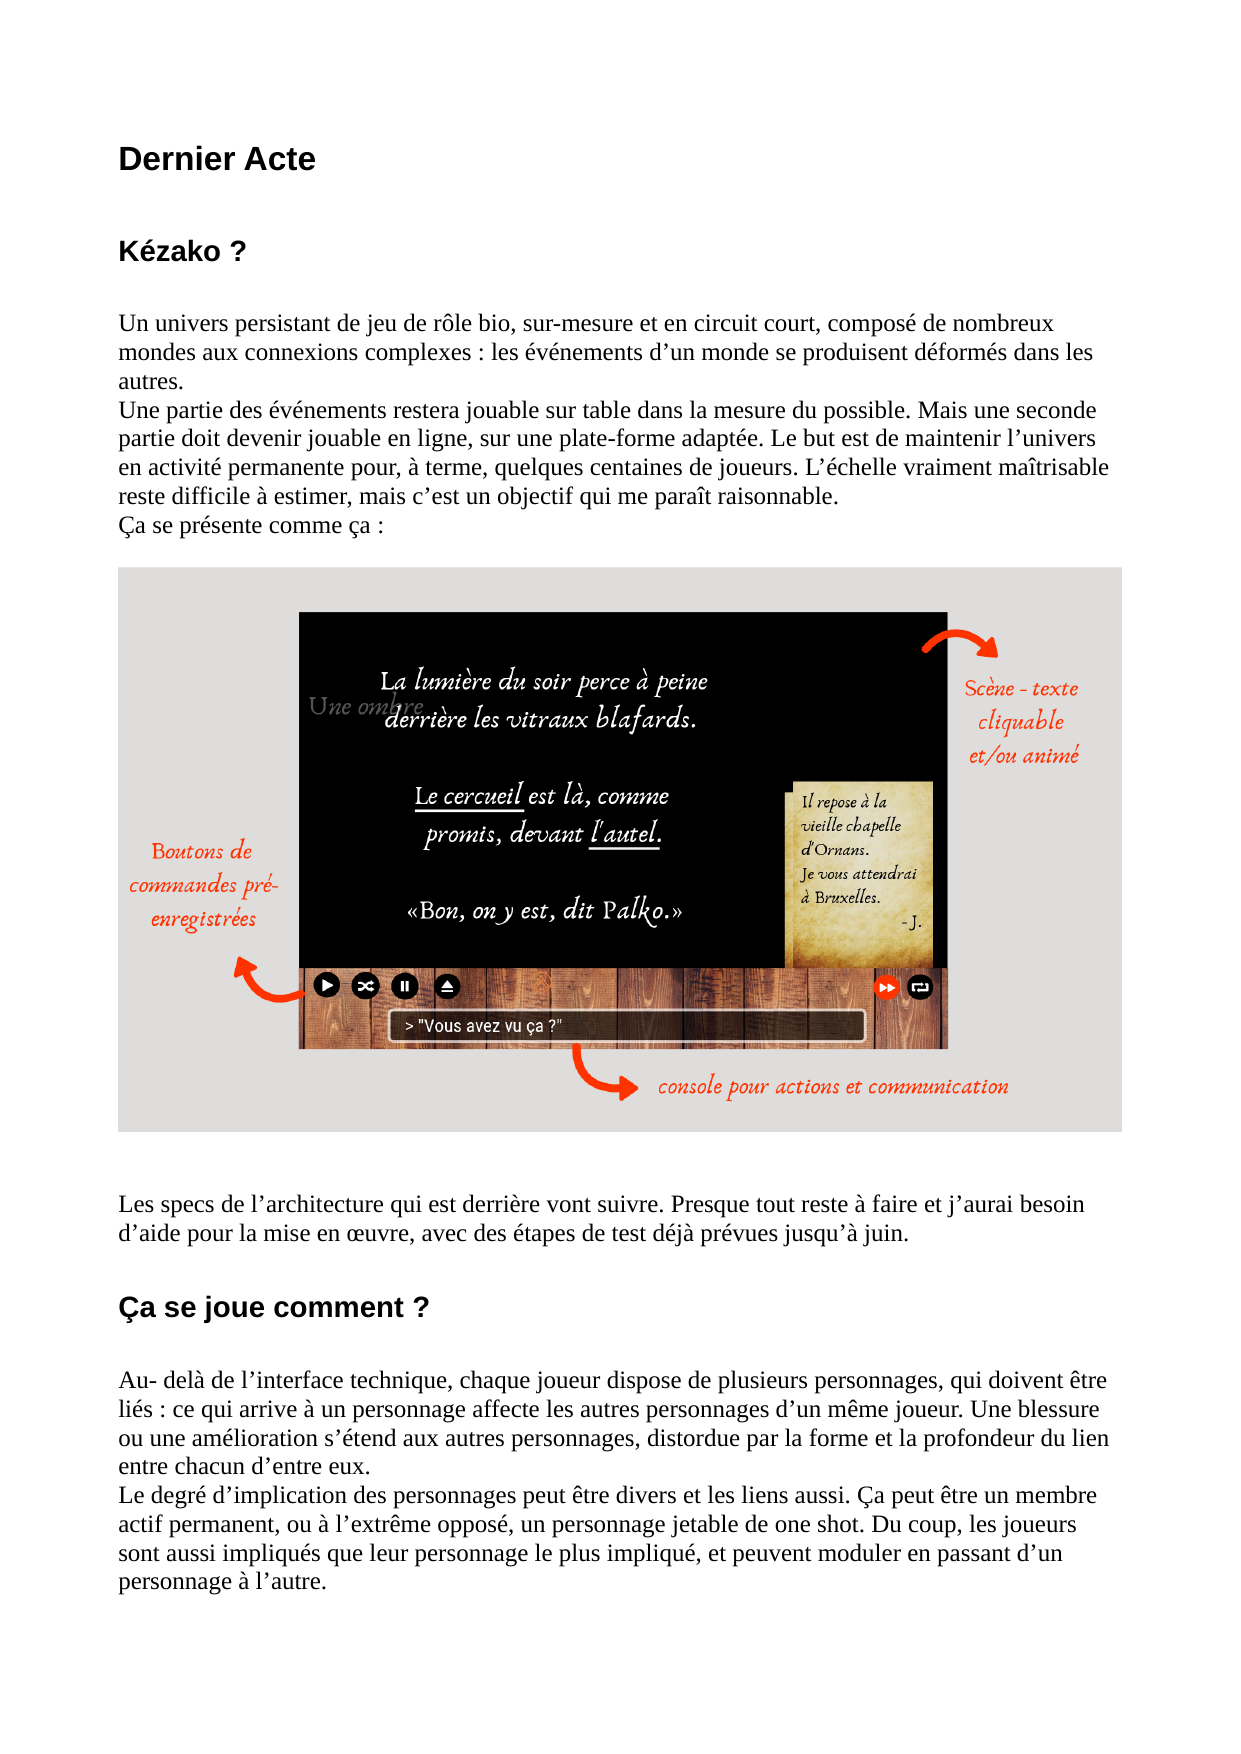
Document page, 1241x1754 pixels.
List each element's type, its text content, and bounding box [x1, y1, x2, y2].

text Ça se présente comme ça : [118, 510, 1122, 538]
subtitle Kézako ? [118, 233, 1122, 267]
text Au- delà de l’interface technique, chaque joueur dispose de plusieurs personnages, qui doivent être liés : ce qui arrive à un personnage affecte les autres personnages d’un même joueur. Une blessure ou une amélioration s’étend aux autres personnages, distordue par la forme et la profondeur du lien entre chacun d’entre eux. [118, 1365, 1122, 1480]
text Une partie des événements restera jouable sur table dans la mesure du possible. Mais une seconde partie doit devenir jouable en ligne, sur une plate-forme adaptée. Le but est de maintenir l’univers en activité permanente pour, à terme, quelques centaines de joueurs. L’échelle vraiment maîtrisable reste difficile à estimer, mais c’est un objectif qui me paraît raisonnable. [118, 395, 1122, 510]
text Les specs de l’architecture qui est derrière vont suivre. Presque tout reste à faire et j’aurai besoin d’aide pour la mise en œuvre, avec des étapes de test déjà prévues jusqu’à juin. [118, 1189, 1122, 1247]
text Un univers persistant de jeu de rôle bio, sur-mesure et en circuit court, composé de nombreux mondes aux connexions complexes : les événements d’un monde se produisent déformés dans les autres. [118, 308, 1122, 395]
picture [118, 567, 1123, 1132]
subtitle Dernier Acte [118, 139, 1122, 178]
subtitle Ça se joue comment ? [118, 1290, 1122, 1324]
text Le degré d’implication des personnages peut être divers et les liens aussi. Ça peut être un membre actif permanent, ou à l’extrême opposé, un personnage jetable de one shot. Du coup, les joueurs sont aussi impliqués que leur personnage le plus impliqué, et peuvent moduler en passant d’un personnage à l’autre. [118, 1480, 1122, 1595]
